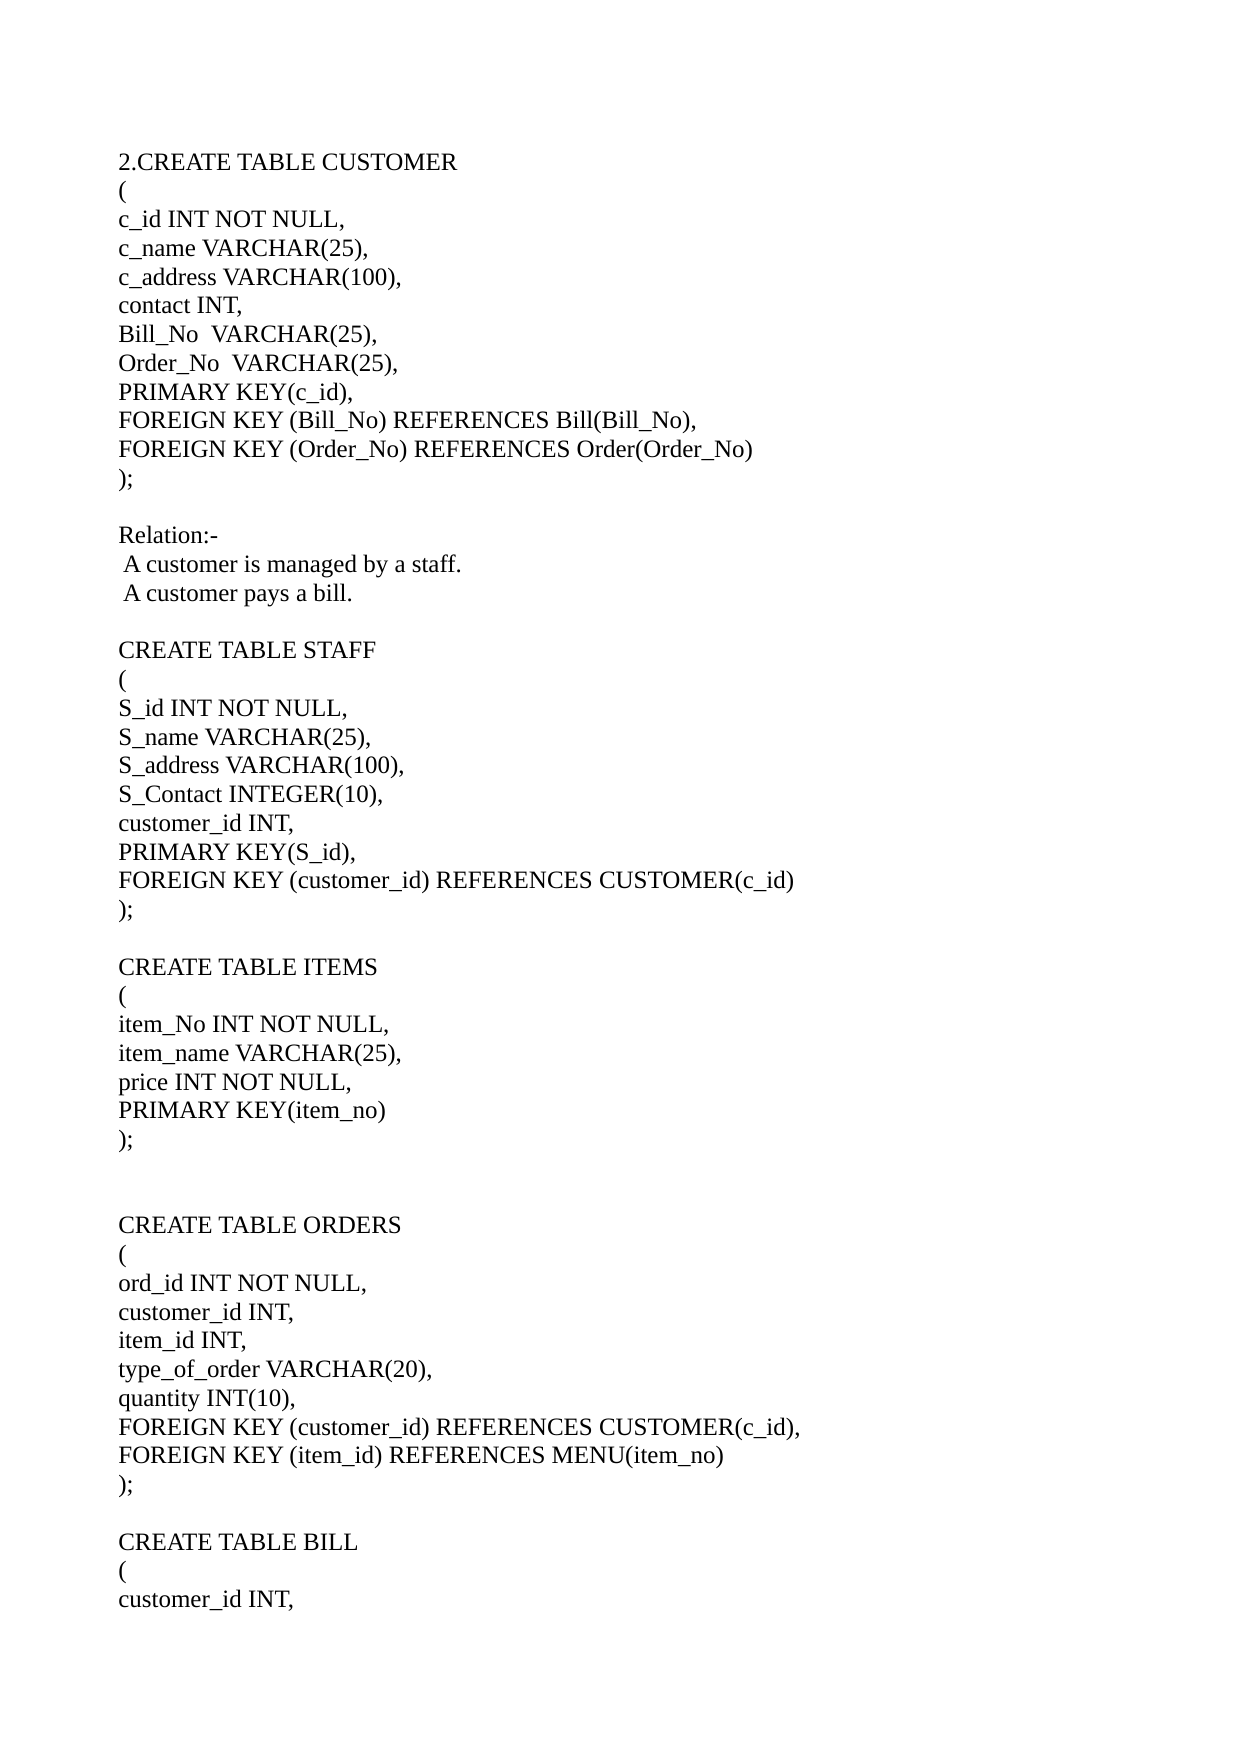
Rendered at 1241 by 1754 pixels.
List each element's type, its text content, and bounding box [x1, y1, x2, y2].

text ( [118, 981, 1122, 1009]
text Bill_No VARCHAR(25), [118, 319, 1122, 348]
text CREATE TABLE ITEMS [118, 952, 1122, 981]
text ); [118, 1469, 1122, 1498]
text FOREIGN KEY (Bill_No) REFERENCES Bill(Bill_No), [118, 406, 1122, 434]
text A customer is managed by a staff. [118, 549, 1122, 578]
text ( [118, 1556, 1122, 1584]
text Relation:- [118, 521, 1122, 549]
text CREATE TABLE ORDERS [118, 1211, 1122, 1239]
text S_name VARCHAR(25), [118, 722, 1122, 751]
text FOREIGN KEY (customer_id) REFERENCES CUSTOMER(c_id) [118, 866, 1122, 894]
text FOREIGN KEY (item_id) REFERENCES MENU(item_no) [118, 1441, 1122, 1469]
text item_name VARCHAR(25), [118, 1038, 1122, 1067]
text 2.CREATE TABLE CUSTOMER [118, 147, 1122, 176]
text ( [118, 664, 1122, 693]
text ); [118, 894, 1122, 923]
text quantity INT(10), [118, 1383, 1122, 1412]
text item_No INT NOT NULL, [118, 1009, 1122, 1038]
text PRIMARY KEY(item_no) [118, 1096, 1122, 1124]
text ); [118, 1124, 1122, 1153]
text c_id INT NOT NULL, [118, 204, 1122, 233]
text CREATE TABLE BILL [118, 1527, 1122, 1556]
text item_id INT, [118, 1326, 1122, 1354]
text ); [118, 463, 1122, 492]
text type_of_order VARCHAR(20), [118, 1354, 1122, 1383]
text ( [118, 176, 1122, 204]
text price INT NOT NULL, [118, 1067, 1122, 1096]
text customer_id INT, [118, 808, 1122, 837]
text A customer pays a bill. [118, 578, 1122, 607]
text FOREIGN KEY (Order_No) REFERENCES Order(Order_No) [118, 434, 1122, 463]
text c_address VARCHAR(100), [118, 262, 1122, 291]
text customer_id INT, [118, 1297, 1122, 1326]
text PRIMARY KEY(S_id), [118, 837, 1122, 866]
text customer_id INT, [118, 1584, 1122, 1613]
text contact INT, [118, 291, 1122, 319]
text ord_id INT NOT NULL, [118, 1268, 1122, 1297]
text c_name VARCHAR(25), [118, 233, 1122, 262]
text Order_No VARCHAR(25), [118, 348, 1122, 377]
text ( [118, 1239, 1122, 1268]
text CREATE TABLE STAFF [118, 636, 1122, 664]
text S_id INT NOT NULL, [118, 693, 1122, 722]
text S_Contact INTEGER(10), [118, 779, 1122, 808]
text S_address VARCHAR(100), [118, 751, 1122, 779]
text FOREIGN KEY (customer_id) REFERENCES CUSTOMER(c_id), [118, 1412, 1122, 1441]
text PRIMARY KEY(c_id), [118, 377, 1122, 406]
